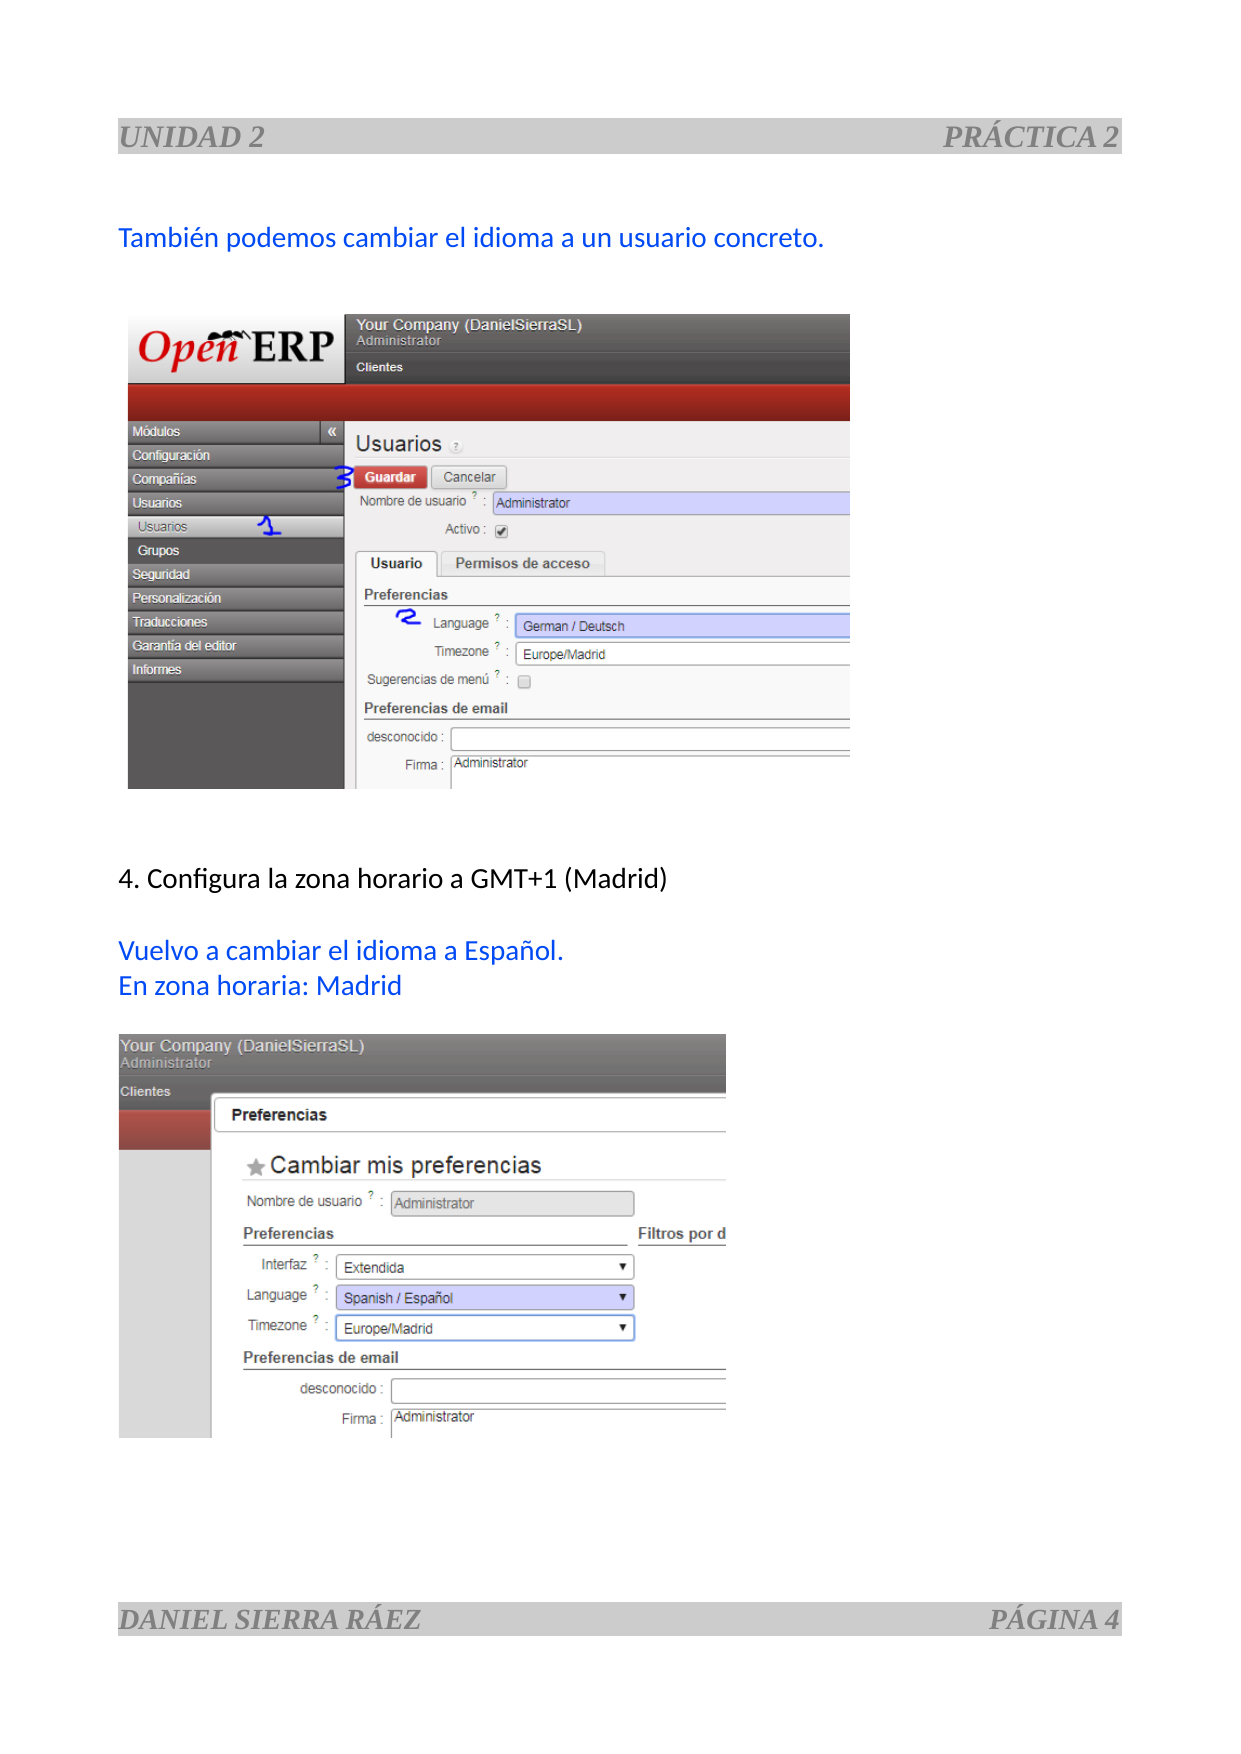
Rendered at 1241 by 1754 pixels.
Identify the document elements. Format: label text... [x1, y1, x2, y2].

text Vuelvo a cambiar el idioma a Español. [118, 932, 1122, 967]
text También podemos cambiar el idioma a un usuario concreto. [118, 219, 1122, 255]
text 4. Configura la zona horario a GMT+1 (Madrid) [118, 860, 1122, 896]
text En zona horaria: Madrid [118, 967, 1122, 1003]
picture [127, 314, 850, 789]
picture [118, 1034, 726, 1438]
